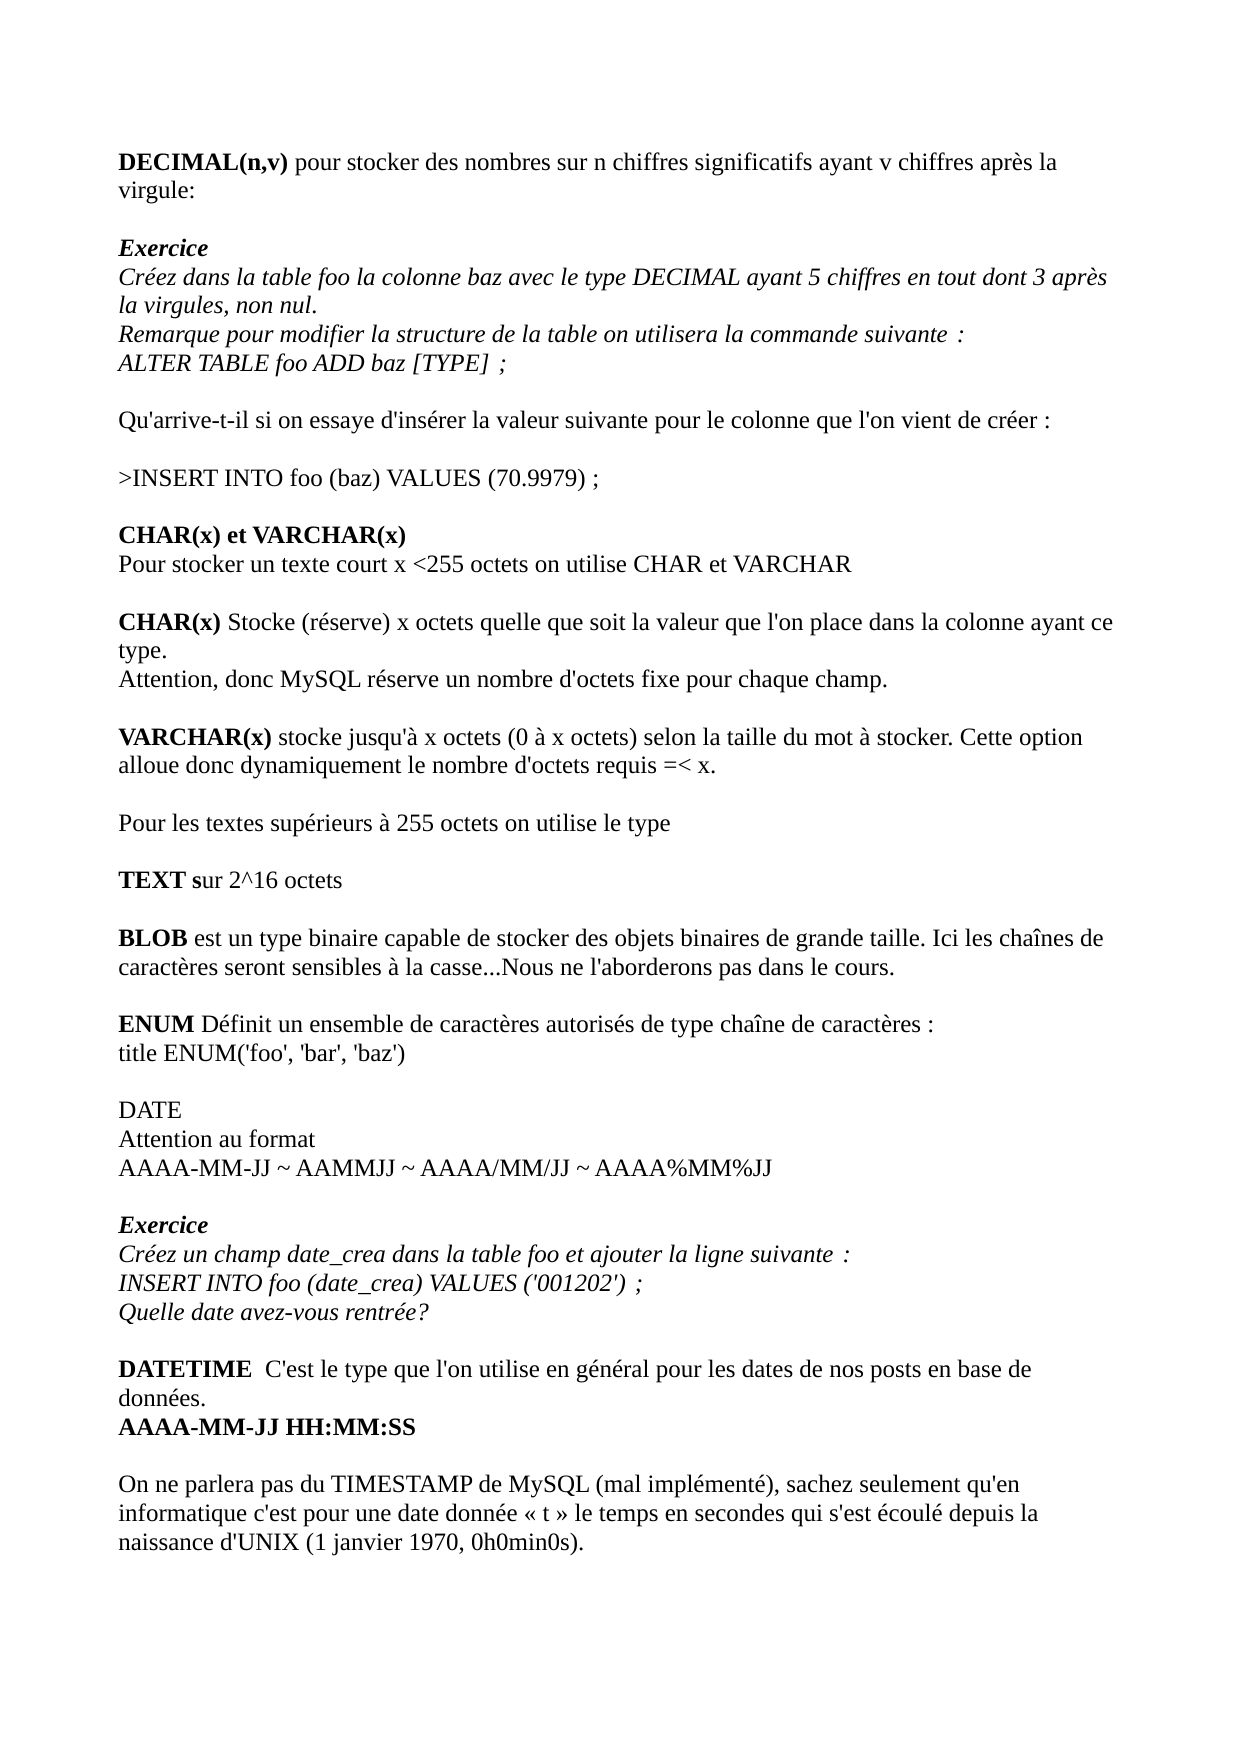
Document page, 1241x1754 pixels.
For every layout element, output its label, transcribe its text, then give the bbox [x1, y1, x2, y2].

text DECIMAL(n,v) pour stocker des nombres sur n chiffres significatifs ayant v chiffres après la virgule: [118, 147, 1122, 204]
text DATETIME C'est le type que l'on utilise en général pour les dates de nos posts en base de données. [118, 1354, 1122, 1412]
text Remarque pour modifier la structure de la table on utilisera la commande suivante : [118, 319, 1122, 348]
text Pour les textes supérieurs à 255 octets on utilise le type [118, 808, 1122, 837]
text DATE [118, 1096, 1122, 1124]
text Quelle date avez-vous rentrée? [118, 1297, 1122, 1326]
text INSERT INTO foo (date_crea) VALUES ('001202') ; [118, 1268, 1122, 1297]
text On ne parlera pas du TIMESTAMP de MySQL (mal implémenté), sachez seulement qu'en informatique c'est pour une date donnée « t » le temps en secondes qui s'est écoulé depuis la naissance d'UNIX (1 janvier 1970, 0h0min0s). [118, 1469, 1122, 1556]
text title ENUM('foo', 'bar', 'baz') [118, 1038, 1122, 1067]
text Attention au format [118, 1124, 1122, 1153]
text Pour stocker un texte court x <255 octets on utilise CHAR et VARCHAR [118, 549, 1122, 578]
text Créez un champ date_crea dans la table foo et ajouter la ligne suivante : [118, 1239, 1122, 1268]
text Créez dans la table foo la colonne baz avec le type DECIMAL ayant 5 chiffres en tout dont 3 après la virgules, non nul. [118, 262, 1122, 319]
text VARCHAR(x) stocke jusqu'à x octets (0 à x octets) selon la taille du mot à stocker. Cette option alloue donc dynamiquement le nombre d'octets requis =< x. [118, 722, 1122, 779]
text AAAA-MM-JJ ~ AAMMJJ ~ AAAA/MM/JJ ~ AAAA%MM%JJ [118, 1153, 1122, 1182]
text >INSERT INTO foo (baz) VALUES (70.9979) ; [118, 463, 1122, 492]
text Qu'arrive-t-il si on essaye d'insérer la valeur suivante pour le colonne que l'on vient de créer : [118, 406, 1122, 434]
text CHAR(x) et VARCHAR(x) [118, 521, 1122, 549]
text Attention, donc MySQL réserve un nombre d'octets fixe pour chaque champ. [118, 664, 1122, 693]
text Exercice [118, 1211, 1122, 1239]
text CHAR(x) Stocke (réserve) x octets quelle que soit la valeur que l'on place dans la colonne ayant ce type. [118, 607, 1122, 664]
text BLOB est un type binaire capable de stocker des objets binaires de grande taille. Ici les chaînes de caractères seront sensibles à la casse...Nous ne l'aborderons pas dans le cours. [118, 923, 1122, 981]
text ALTER TABLE foo ADD baz [TYPE] ; [118, 348, 1122, 377]
text TEXT sur 2^16 octets [118, 866, 1122, 894]
text Exercice [118, 233, 1122, 262]
text AAAA-MM-JJ HH:MM:SS [118, 1412, 1122, 1441]
text ENUM Définit un ensemble de caractères autorisés de type chaîne de caractères : [118, 1009, 1122, 1038]
